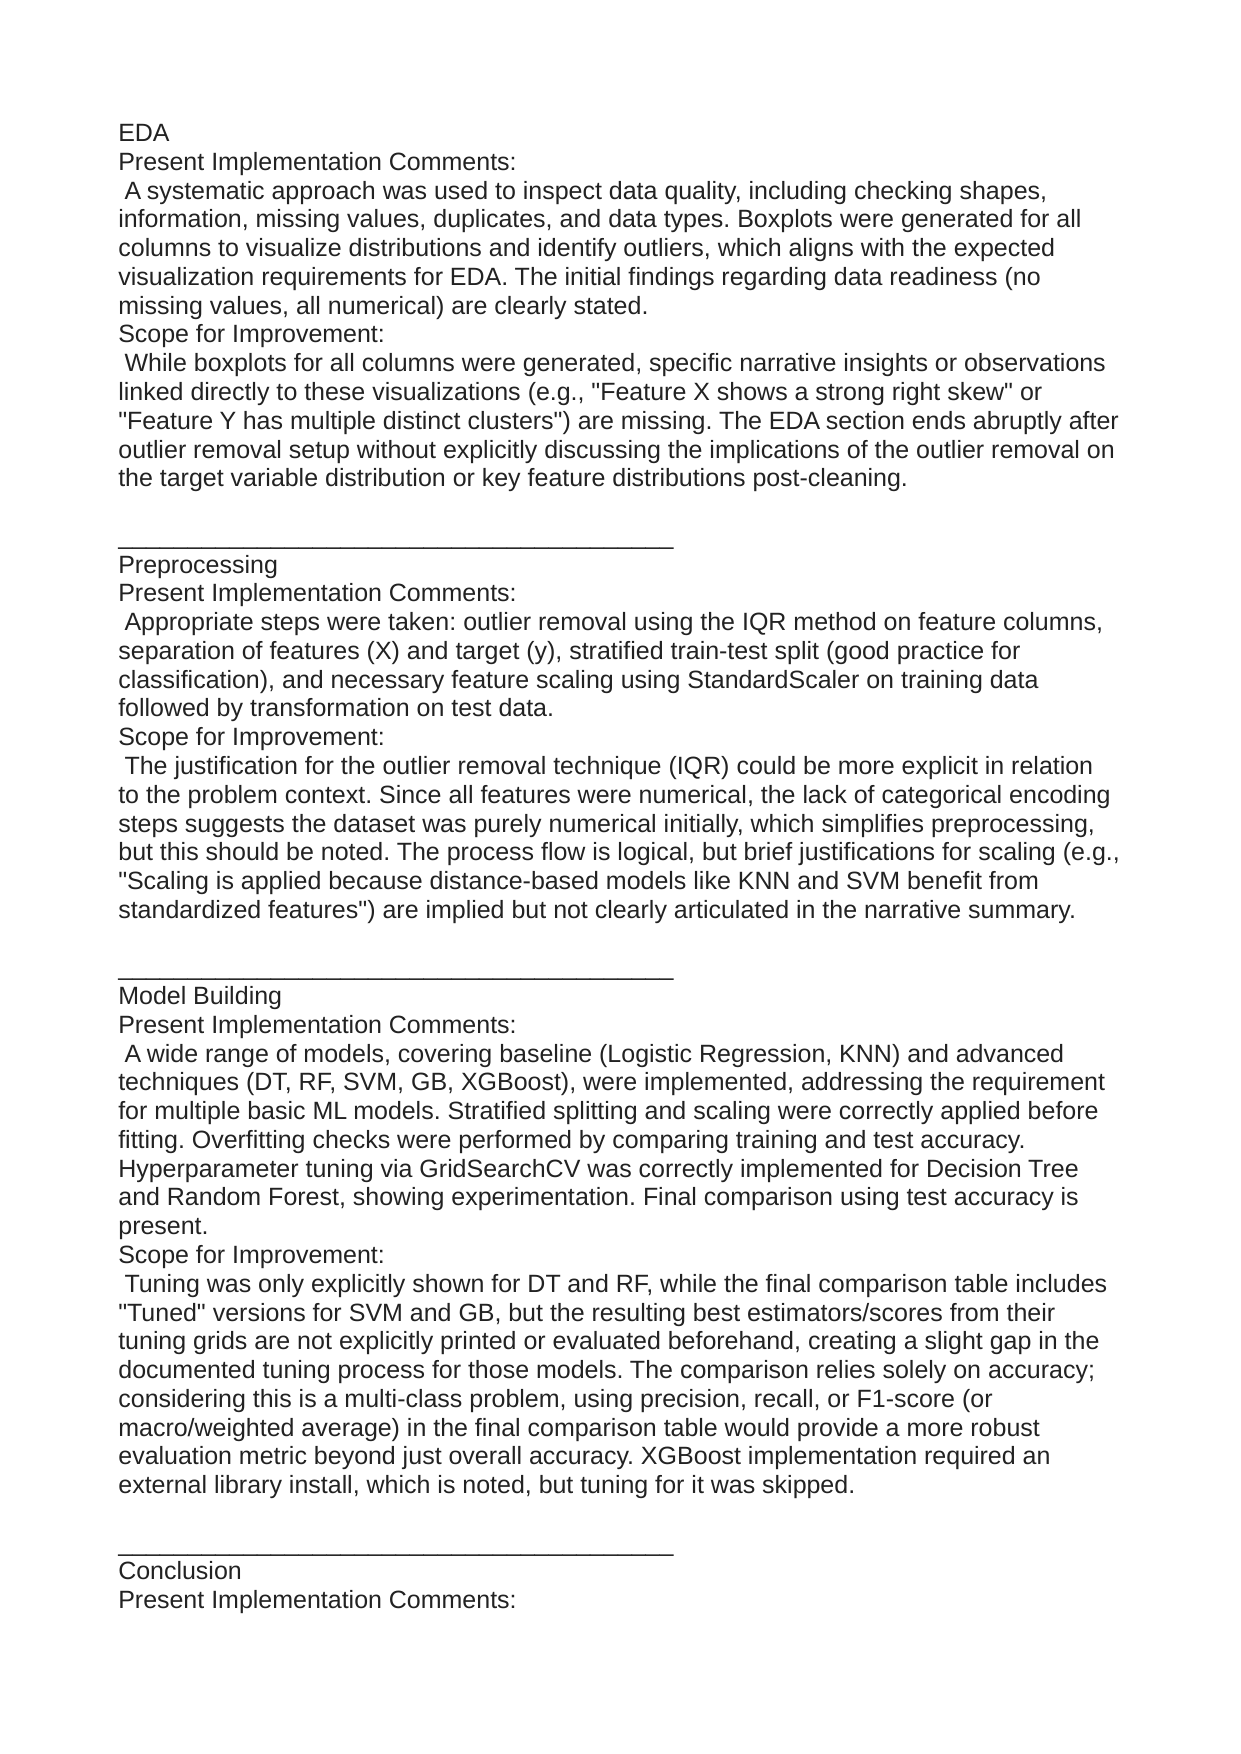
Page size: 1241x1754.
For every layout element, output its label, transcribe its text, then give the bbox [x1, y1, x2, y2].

text EDA Present Implementation Comments: A systematic approach was used to inspect data quality, including checking shapes, information, missing values, duplicates, and data types. Boxplots were generated for all columns to visualize distributions and identify outliers, which aligns with the expected visualization requirements for EDA. The initial findings regarding data readiness (no missing values, all numerical) are clearly stated. Scope for Improvement: While boxplots for all columns were generated, specific narrative insights or observations linked directly to these visualizations (e.g., "Feature X shows a strong right skew" or "Feature Y has multiple distinct clusters") are missing. The EDA section ends abruptly after outlier removal setup without explicitly discussing the implications of the outlier removal on the target variable distribution or key feature distributions post-cleaning. ________________________________________ Preprocessing Present Implementation Comments: Appropriate steps were taken: outlier removal using the IQR method on feature columns, separation of features (X) and target (y), stratified train-test split (good practice for classification), and necessary feature scaling using StandardScaler on training data followed by transformation on test data. Scope for Improvement: The justification for the outlier removal technique (IQR) could be more explicit in relation to the problem context. Since all features were numerical, the lack of categorical encoding steps suggests the dataset was purely numerical initially, which simplifies preprocessing, but this should be noted. The process flow is logical, but brief justifications for scaling (e.g., "Scaling is applied because distance-based models like KNN and SVM benefit from standardized features") are implied but not clearly articulated in the narrative summary. ________________________________________ Model Building Present Implementation Comments: A wide range of models, covering baseline (Logistic Regression, KNN) and advanced techniques (DT, RF, SVM, GB, XGBoost), were implemented, addressing the requirement for multiple basic ML models. Stratified splitting and scaling were correctly applied before fitting. Overfitting checks were performed by comparing training and test accuracy. Hyperparameter tuning via GridSearchCV was correctly implemented for Decision Tree and Random Forest, showing experimentation. Final comparison using test accuracy is present. Scope for Improvement: Tuning was only explicitly shown for DT and RF, while the final comparison table includes "Tuned" versions for SVM and GB, but the resulting best estimators/scores from their tuning grids are not explicitly printed or evaluated beforehand, creating a slight gap in the documented tuning process for those models. The comparison relies solely on accuracy; considering this is a multi-class problem, using precision, recall, or F1-score (or macro/weighted average) in the final comparison table would provide a more robust evaluation metric beyond just overall accuracy. XGBoost implementation required an external library install, which is noted, but tuning for it was skipped. ________________________________________ Conclusion Present Implementation Comments: [118, 118, 1122, 1614]
